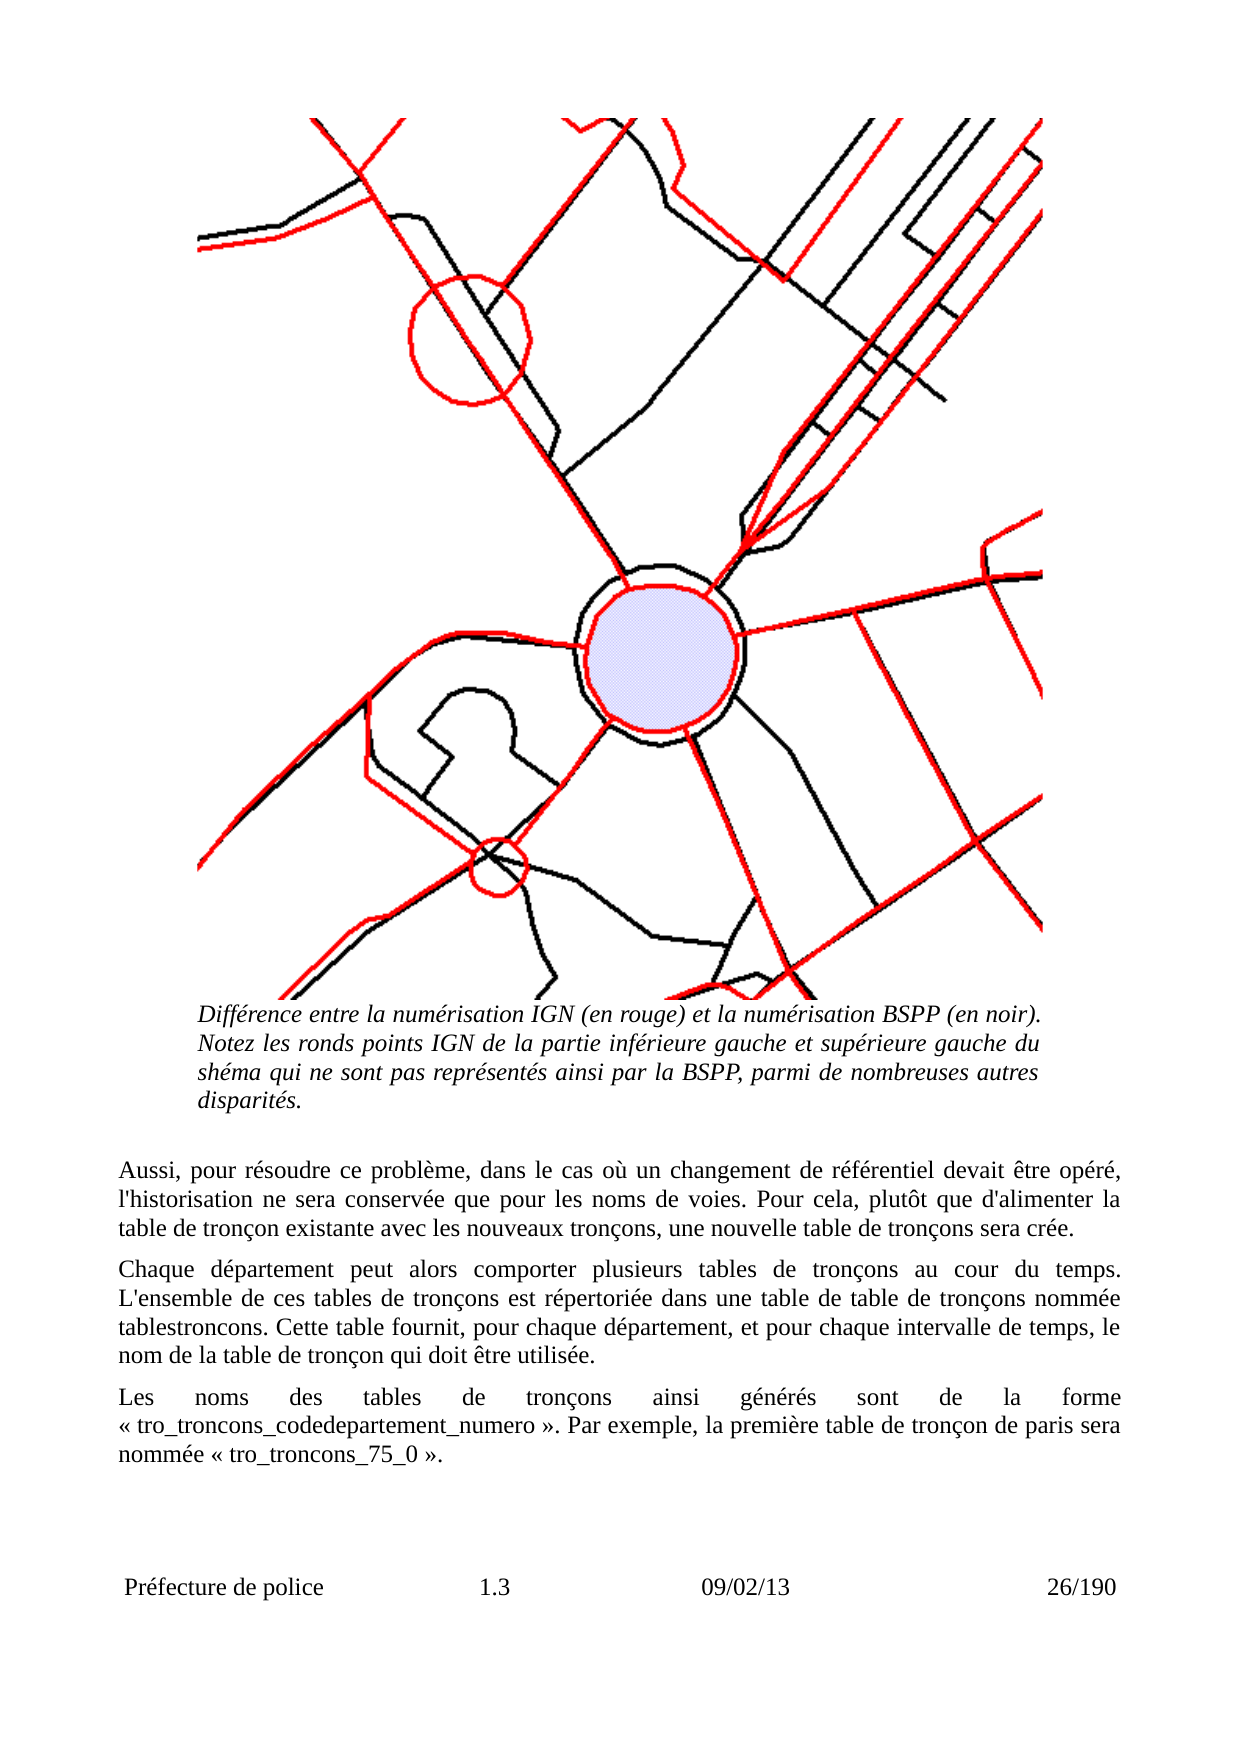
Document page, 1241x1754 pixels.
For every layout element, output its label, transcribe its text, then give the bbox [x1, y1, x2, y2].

text Différence entre la numérisation IGN (en rouge) et la numérisation BSPP (en noir). Notez les ronds points IGN de la partie inférieure gauche et supérieure gauche du shéma qui ne sont pas représentés ainsi par la BSPP, parmi de nombreuses autres disparités. [197, 1000, 1043, 1114]
text Chaque département peut alors comporter plusieurs tables de tronçons au cour du temps. L'ensemble de ces tables de tronçons est répertoriée dans une table de table de tronçons nommée tablestroncons. Cette table fournit, pour chaque département, et pour chaque intervalle de temps, le nom de la table de tronçon qui doit être utilisée. [118, 1254, 1122, 1369]
text Les noms des tables de tronçons ainsi générés sont de la forme « tro_troncons_codedepartement_numero ». Par exemple, la première table de tronçon de paris sera nommée « tro_troncons_75_0 ». [118, 1382, 1122, 1468]
picture [197, 118, 1043, 1000]
text Aussi, pour résoudre ce problème, dans le cas où un changement de référentiel devait être opéré, l'historisation ne sera conservée que pour les noms de voies. Pour cela, plutôt que d'alimenter la table de tronçon existante avec les nouveaux tronçons, une nouvelle table de tronçons sera crée. [118, 1156, 1122, 1242]
